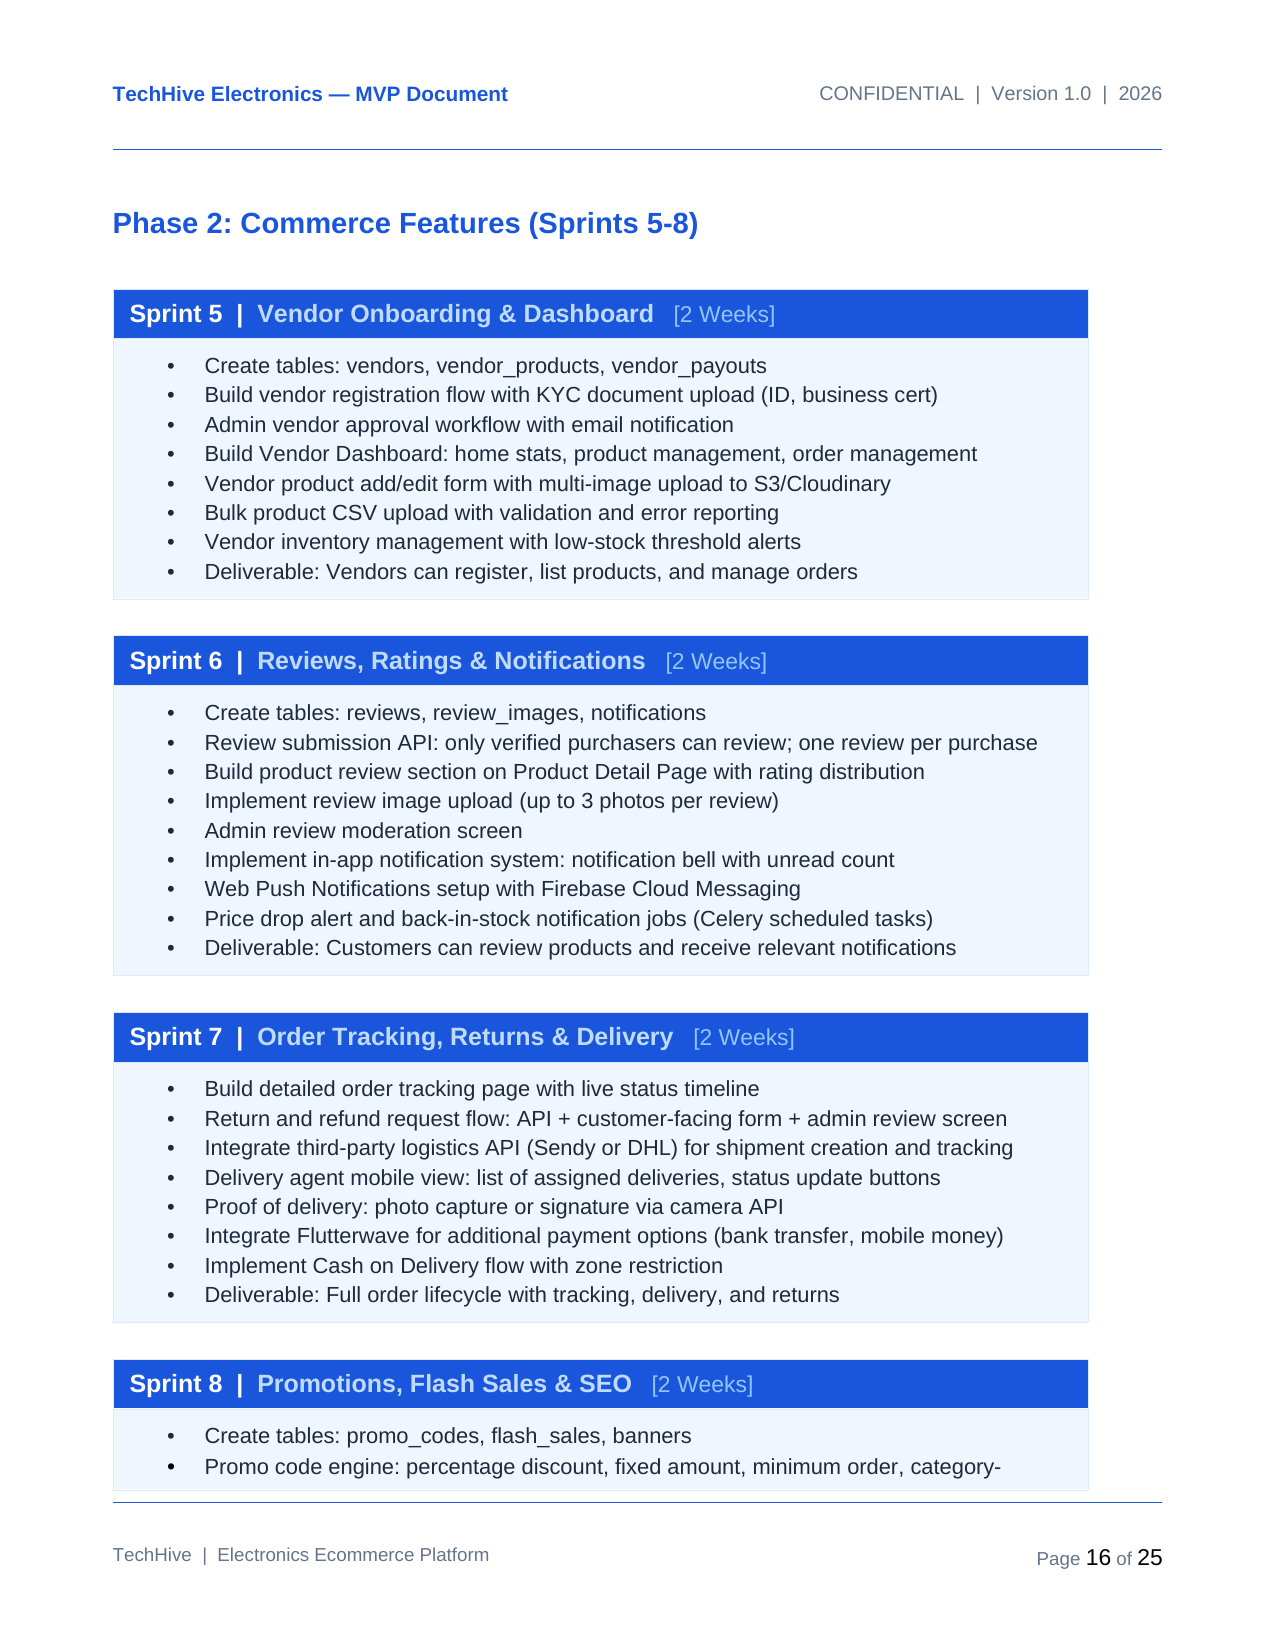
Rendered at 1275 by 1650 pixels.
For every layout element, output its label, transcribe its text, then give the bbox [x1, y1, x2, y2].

table_cell Create tables: vendors, vendor_products, vendor_payouts Build vendor registration flow with KYC document upload (ID, business cert) Admin vendor approval workflow with email notification Build Vendor Dashboard: home stats, product management, order management Vendor product add/edit form with multi-image upload to S3/Cloudinary Bulk product CSV upload with validation and error reporting Vendor inventory management with low-stock threshold alerts Deliverable: Vendors can register, list products, and manage orders [114, 339, 1088, 598]
table_header Sprint 5 | Vendor Onboarding & Dashboard [2 Weeks] [114, 290, 1088, 338]
table_cell Create tables: reviews, review_images, notifications Review submission API: only verified purchasers can review; one review per purchase Build product review section on Product Detail Page with rating distribution Implement review image upload (up to 3 photos per review) Admin review moderation screen Implement in-app notification system: notification bell with unread count Web Push Notifications setup with Firebase Cloud Messaging Price drop alert and back-in-stock notification jobs (Celery scheduled tasks) Deliverable: Customers can review products and receive relevant notifications [114, 686, 1088, 975]
table_header Sprint 8 | Promotions, Flash Sales & SEO [2 Weeks] [114, 1360, 1088, 1408]
table_header Sprint 7 | Order Tracking, Returns & Delivery [2 Weeks] [114, 1013, 1088, 1062]
table_header Sprint 6 | Reviews, Ratings & Notifications [2 Weeks] [114, 636, 1088, 685]
table_cell Create tables: promo_codes, flash_sales, banners Promo code engine: percentage discount, fixed amount, minimum order, category-specific, usage limit Flash sale system with countdown timer (backend validates expiry, not just frontend) Admin banner management: upload hero banners, set click URL, set display dates Homepage dynamic sections driven by admin CMS configuration SEO optimization: server-side rendering (React SSR with Vite SSR or Next.js consideration), meta tags, structured data (JSON-LD for products and reviews), sitemap.xml Implement OpenGraph and Twitter Card meta for social sharing Deliverable: Marketing tools live; homepage is dynamic and SEO-optimized [114, 1410, 1088, 1489]
subtitle Phase 2: Commerce Features (Sprints 5-8) [112, 206, 1162, 239]
table_cell Build detailed order tracking page with live status timeline Return and refund request flow: API + customer-facing form + admin review screen Integrate third-party logistics API (Sendy or DHL) for shipment creation and tracking Delivery agent mobile view: list of assigned deliveries, status update buttons Proof of delivery: photo capture or signature via camera API Integrate Flutterwave for additional payment options (bank transfer, mobile money) Implement Cash on Delivery flow with zone restriction Deliverable: Full order lifecycle with tracking, delivery, and returns [114, 1063, 1088, 1322]
